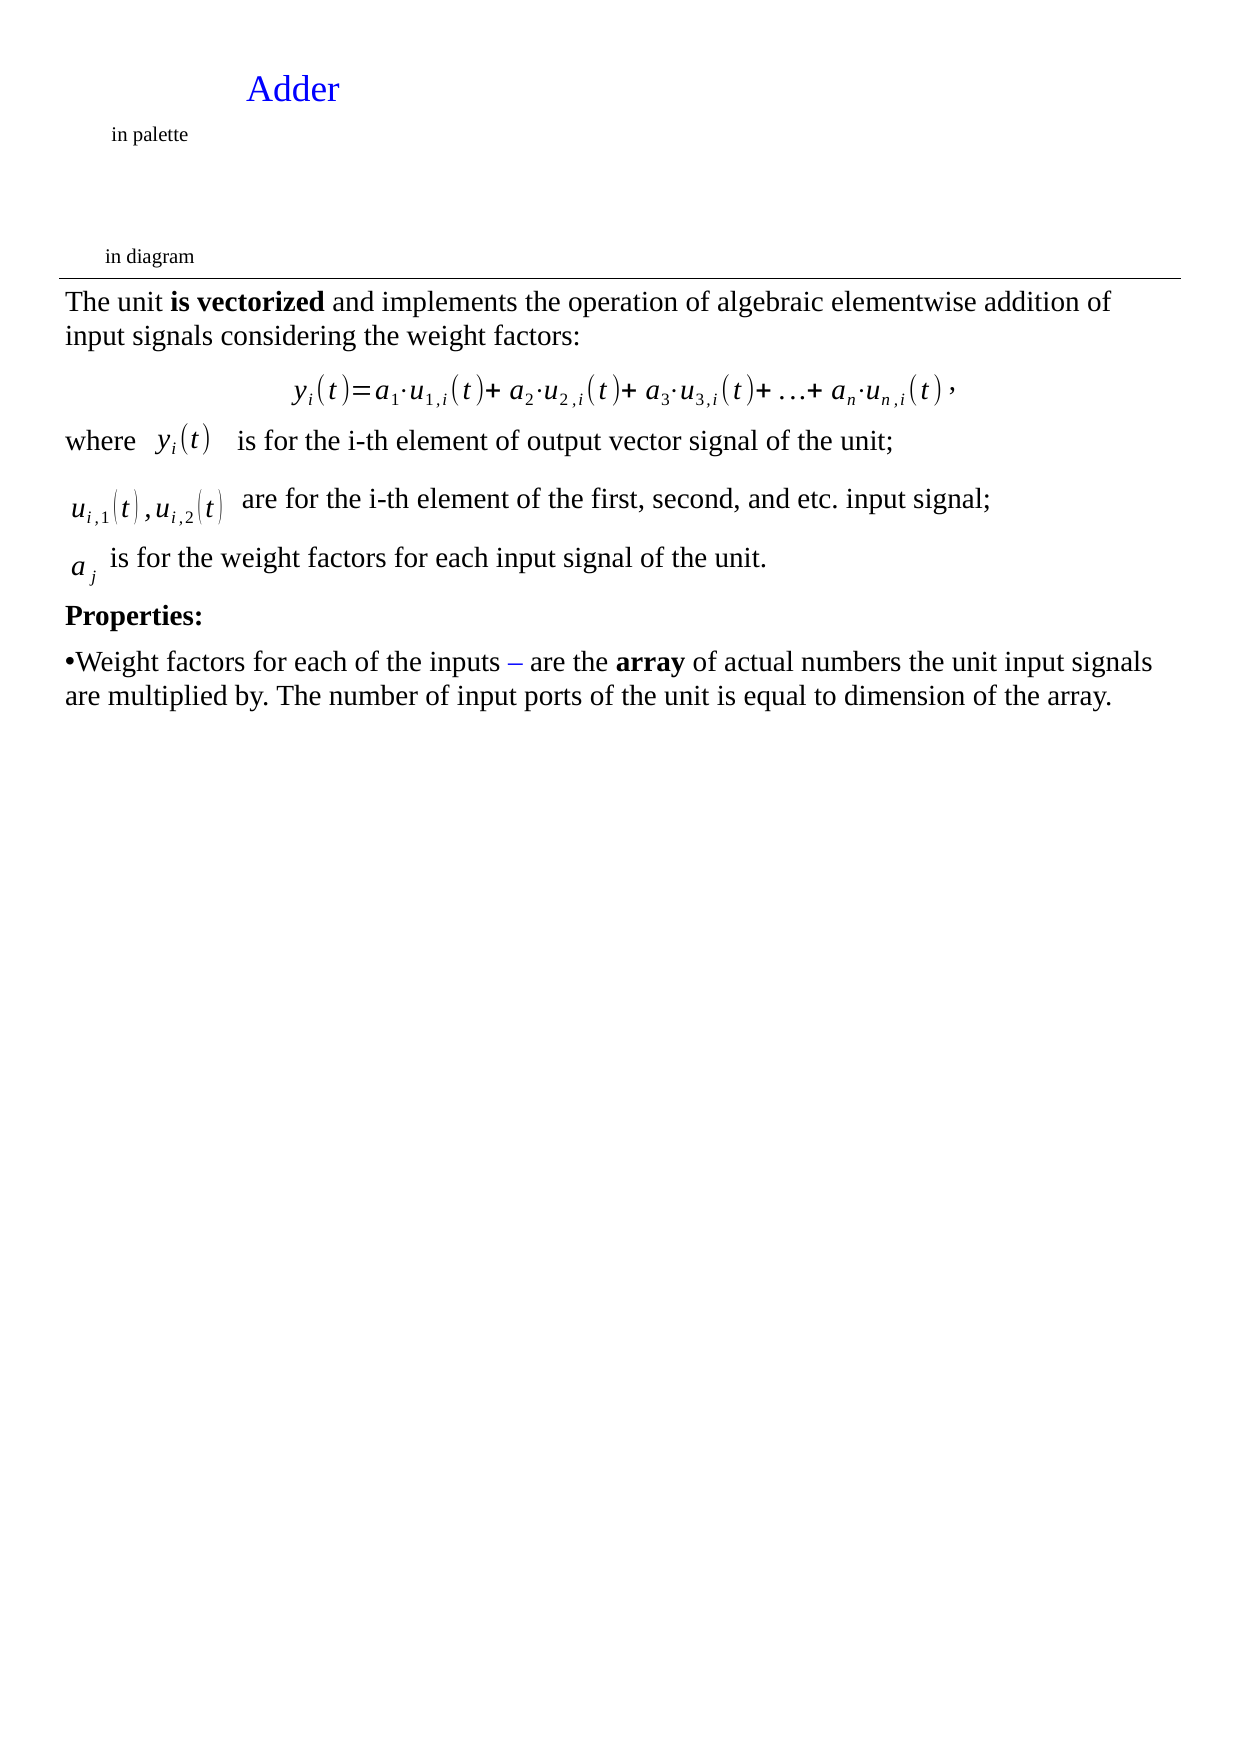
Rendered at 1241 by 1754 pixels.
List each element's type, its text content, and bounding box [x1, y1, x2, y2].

table_cell [240, 238, 1181, 278]
table_cell [240, 156, 1181, 238]
table_cell [240, 116, 1181, 156]
table_cell in diagram [59, 238, 240, 278]
table_header [59, 59, 240, 116]
table_cell [59, 156, 240, 238]
table_cell in palette [59, 116, 240, 156]
table_header Adder [240, 59, 1181, 116]
table_cell The unit is vectorized and implements the operation of algebraic elementwise addition of input signals considering the weight factors: , where is for the i-th element of output vector signal of the unit; are for the i-th element of the first, second, and etc. input signal; is for the weight factors for each input signal of the unit. Properties: Weight factors for each of the inputs – are the array of actual numbers the unit input signals are multiplied by. The number of input ports of the unit is equal to dimension of the array. [59, 279, 1181, 729]
